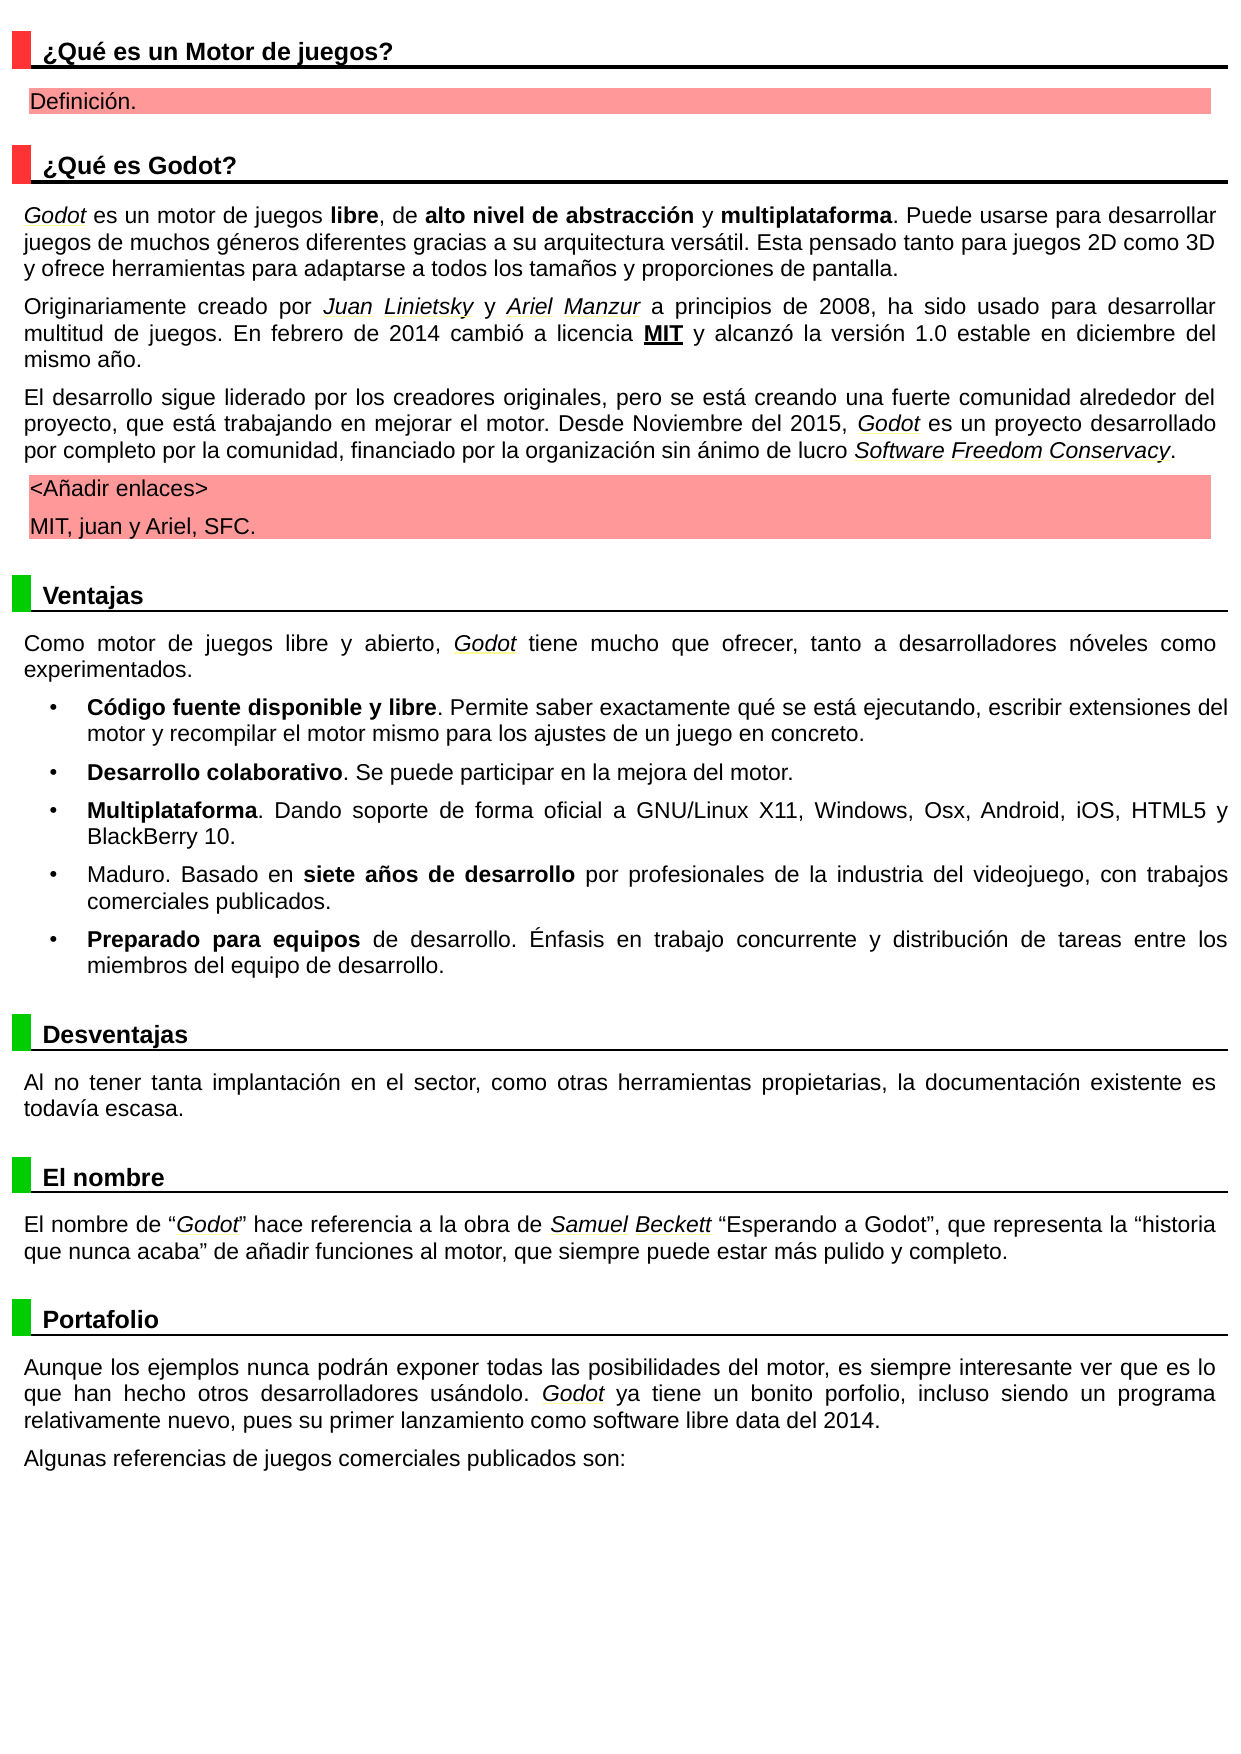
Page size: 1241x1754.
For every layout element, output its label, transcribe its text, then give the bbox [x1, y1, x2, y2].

text Aunque los ejemplos nunca podrán exponer todas las posibilidades del motor, es siempre interesante ver que es lo que han hecho otros desarrolladores usándolo. Godot ya tiene un bonito porfolio, incluso siendo un programa relativamente nuevo, pues su primer lanzamiento como software libre data del 2014. [23, 1354, 1217, 1433]
subtitle El nombre [31, 1157, 1228, 1191]
text Originariamente creado por Juan Linietsky y Ariel Manzur a principios de 2008, ha sido usado para desarrollar multitud de juegos. En febrero de 2014 cambió a licencia MIT y alcanzó la versión 1.0 estable en diciembre del mismo año. [23, 293, 1217, 372]
subtitle Ventajas [31, 575, 1228, 610]
subtitle Portafolio [31, 1299, 1228, 1334]
list Preparado para equipos de desarrollo. Énfasis en trabajo concurrente y distribución de tareas entre los miembros del equipo de desarrollo. [49, 926, 1228, 979]
text Godot es un motor de juegos libre, de alto nivel de abstracción y multiplataforma. Puede usarse para desarrollar juegos de muchos géneros diferentes gracias a su arquitectura versátil. Esta pensado tanto para juegos 2D como 3D y ofrece herramientas para adaptarse a todos los tamaños y proporciones de pantalla. [23, 202, 1217, 281]
text Como motor de juegos libre y abierto, Godot tiene mucho que ofrecer, tanto a desarrolladores nóveles como experimentados. [23, 629, 1217, 682]
list Desarrollo colaborativo. Se puede participar en la mejora del motor. [49, 759, 1228, 785]
list Multiplataforma. Dando soporte de forma oficial a GNU/Linux X11, Windows, Osx, Android, iOS, HTML5 y BlackBerry 10. [49, 797, 1228, 849]
text <Añadir enlaces> [29, 475, 1211, 501]
text Al no tener tanta implantación en el sector, como otras herramientas propietarias, la documentación existente es todavía escasa. [23, 1069, 1217, 1121]
text MIT, juan y Ariel, SFC. [29, 513, 1211, 539]
list Maduro. Basado en siete años de desarrollo por profesionales de la industria del videojuego, con trabajos comerciales publicados. [49, 861, 1228, 914]
subtitle Desventajas [31, 1014, 1228, 1049]
text El desarrollo sigue liderado por los creadores originales, pero se está creando una fuerte comunidad alrededor del proyecto, que está trabajando en mejorar el motor. Desde Noviembre del 2015, Godot es un proyecto desarrollado por completo por la comunidad, financiado por la organización sin ánimo de lucro Software Freedom Conservacy. [23, 384, 1217, 463]
subtitle ¿Qué es un Motor de juegos? [31, 31, 1228, 65]
text Definición. [29, 88, 1211, 114]
subtitle ¿Qué es Godot? [31, 145, 1228, 180]
text Algunas referencias de juegos comerciales publicados son: [23, 1445, 1217, 1471]
text El nombre de “Godot” hace referencia a la obra de Samuel Beckett “Esperando a Godot”, que representa la “historia que nunca acaba” de añadir funciones al motor, que siempre puede estar más pulido y completo. [23, 1211, 1217, 1264]
list Código fuente disponible y libre. Permite saber exactamente qué se está ejecutando, escribir extensiones del motor y recompilar el motor mismo para los ajustes de un juego en concreto. [49, 694, 1228, 747]
